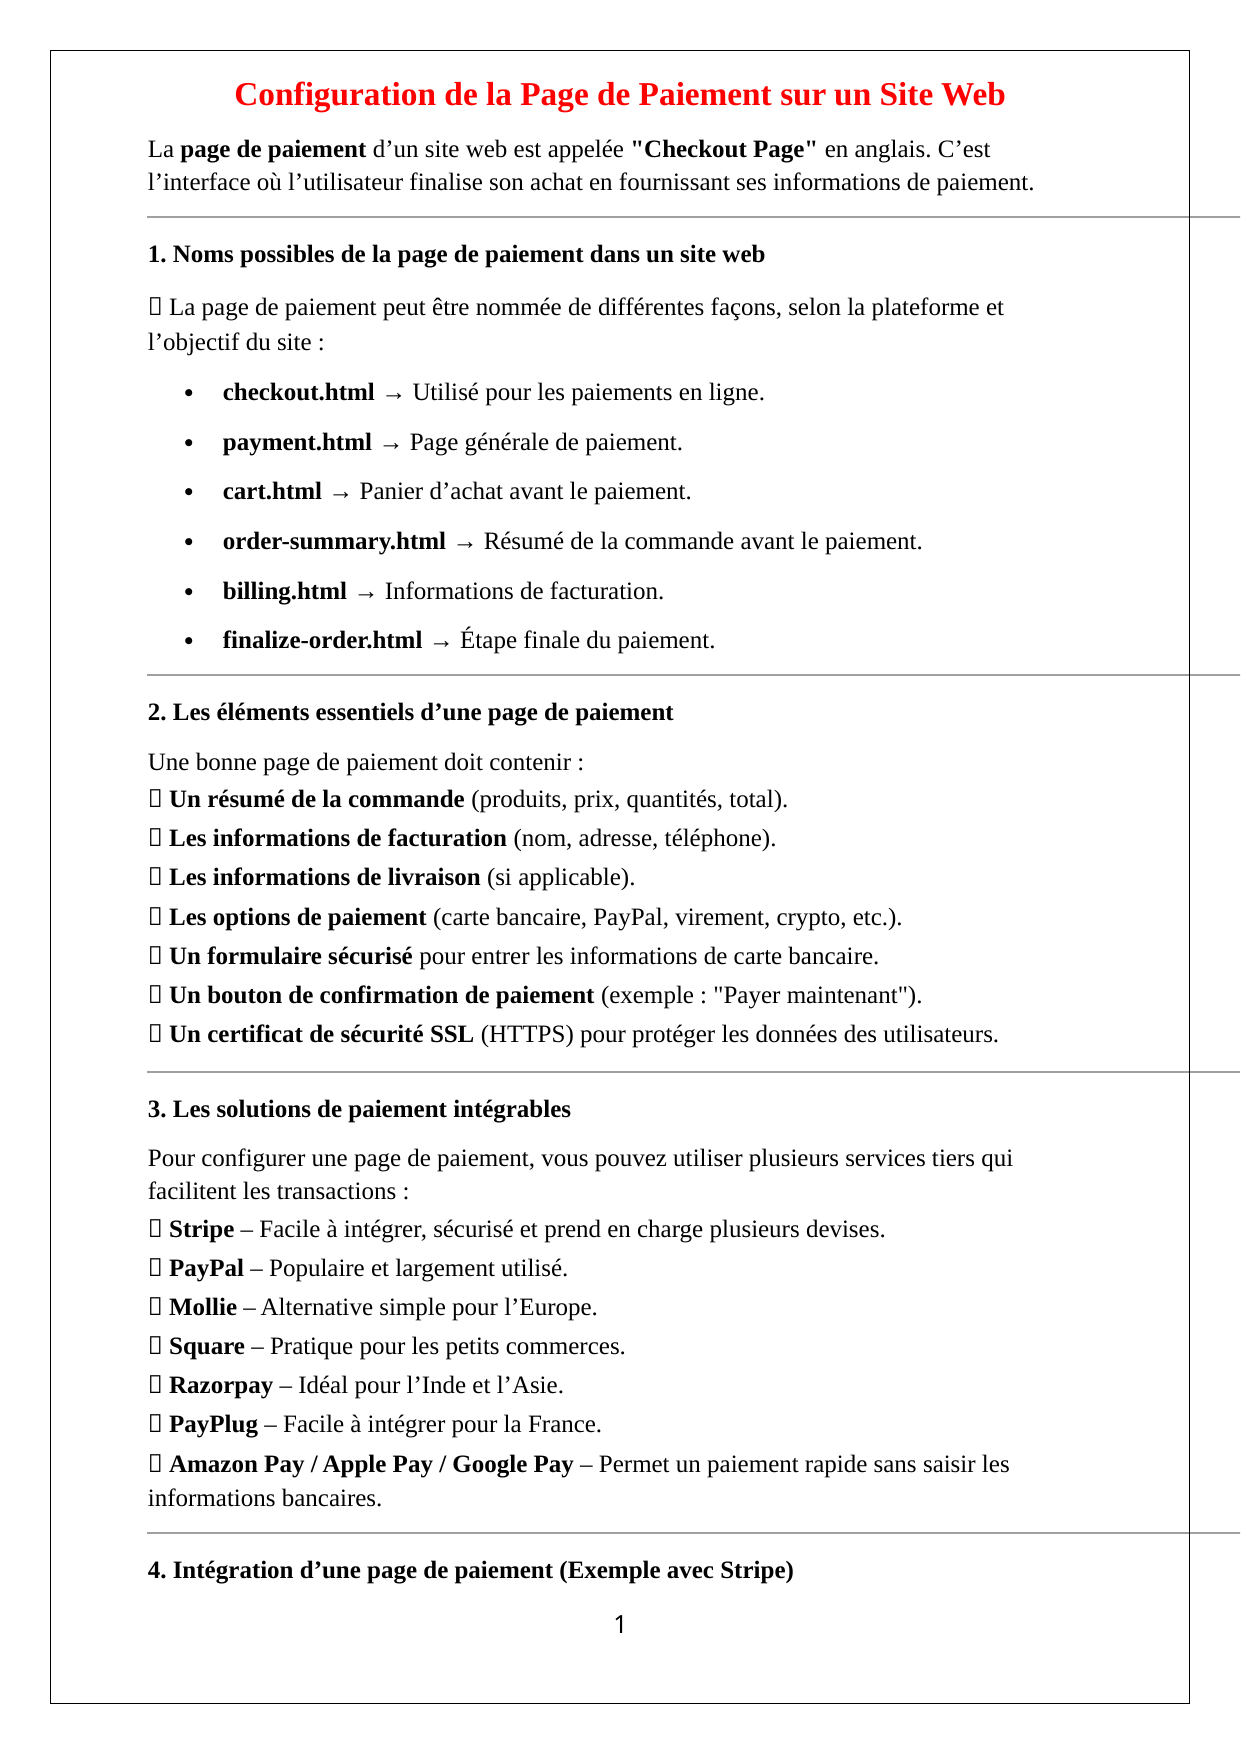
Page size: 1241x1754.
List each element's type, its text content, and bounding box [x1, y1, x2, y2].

text Une bonne page de paiement doit contenir : ✅ Un résumé de la commande (produits, prix, quantités, total). ✅ Les informations de facturation (nom, adresse, téléphone). ✅ Les informations de livraison (si applicable). ✅ Les options de paiement (carte bancaire, PayPal, virement, crypto, etc.). ✅ Un formulaire sécurisé pour entrer les informations de carte bancaire. ✅ Un bouton de confirmation de paiement (exemple : "Payer maintenant"). ✅ Un certificat de sécurité SSL (HTTPS) pour protéger les données des utilisateurs. [148, 747, 1093, 1050]
list order-summary.html → Résumé de la commande avant le paiement. [185, 526, 1093, 555]
list checkout.html → Utilisé pour les paiements en ligne. [185, 377, 1093, 406]
text Pour configurer une page de paiement, vous pouvez utiliser plusieurs services tiers qui facilitent les transactions : 🔹 Stripe – Facile à intégrer, sécurisé et prend en charge plusieurs devises. 🔹 PayPal – Populaire et largement utilisé. 🔹 Mollie – Alternative simple pour l’Europe. 🔹 Square – Pratique pour les petits commerces. 🔹 Razorpay – Idéal pour l’Inde et l’Asie. 🔹 PayPlug – Facile à intégrer pour la France. 🔹 Amazon Pay / Apple Pay / Google Pay – Permet un paiement rapide sans saisir les informations bancaires. [148, 1143, 1093, 1512]
text 2. Les éléments essentiels d’une page de paiement [148, 697, 1093, 726]
text 1. Noms possibles de la page de paiement dans un site web [148, 239, 1093, 268]
list billing.html → Informations de facturation. [185, 576, 1093, 604]
text 📌 La page de paiement peut être nommée de différentes façons, selon la plateforme et l’objectif du site : [148, 289, 1093, 356]
list finalize-order.html → Étape finale du paiement. [185, 625, 1093, 654]
list cart.html → Panier d’achat avant le paiement. [185, 476, 1093, 505]
text 4. Intégration d’une page de paiement (Exemple avec Stripe) [148, 1555, 1093, 1584]
text 3. Les solutions de paiement intégrables [148, 1094, 1093, 1122]
text Configuration de la Page de Paiement sur un Site Web [148, 74, 1093, 112]
list payment.html → Page générale de paiement. [185, 427, 1093, 455]
text La page de paiement d’un site web est appelée "Checkout Page" en anglais. C’est l’interface où l’utilisateur finalise son achat en fournissant ses informations de paiement. [148, 134, 1093, 196]
